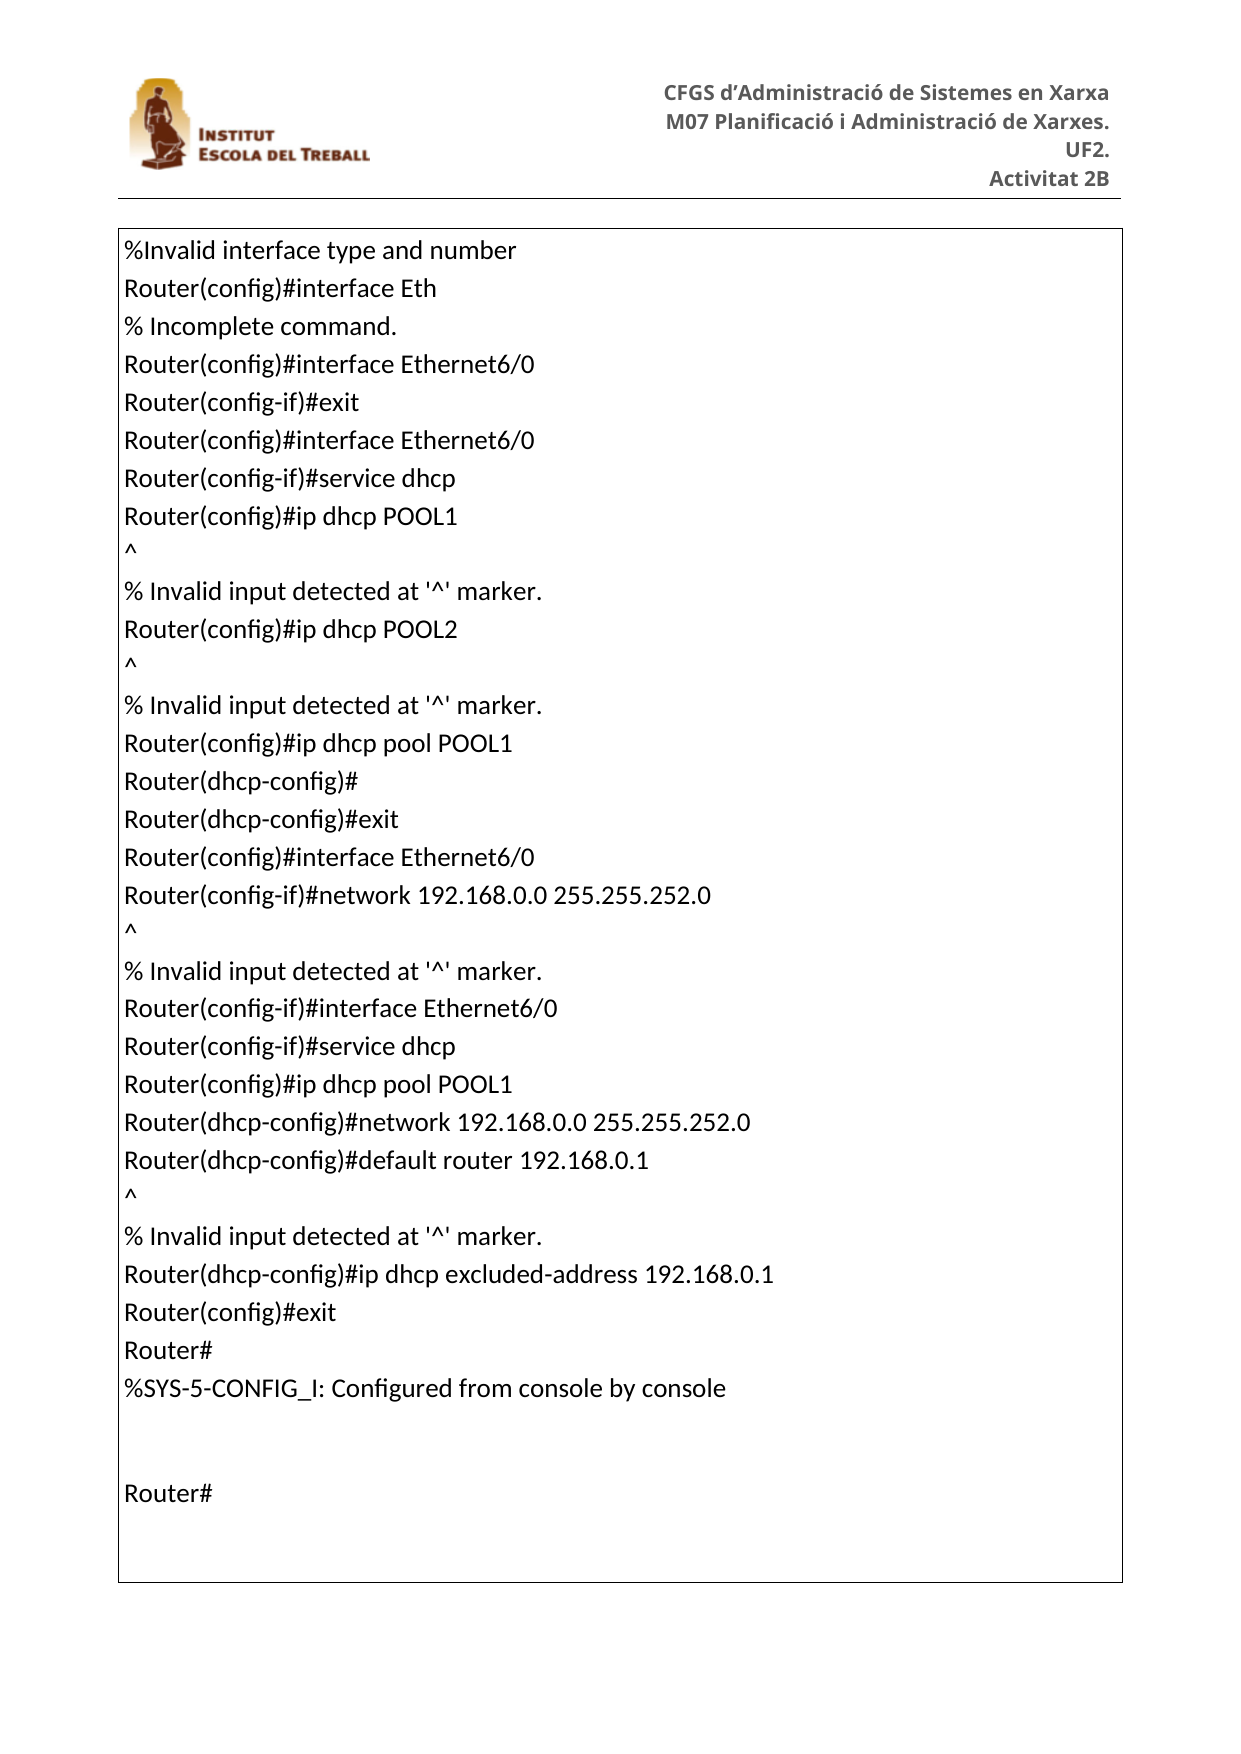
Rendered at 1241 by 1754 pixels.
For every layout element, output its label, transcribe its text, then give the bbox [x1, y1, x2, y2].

picture [129, 78, 370, 170]
table_cell %Invalid interface type and number Router(config)#interface Eth % Incomplete command. Router(config)#interface Ethernet6/0 Router(config-if)#exit Router(config)#interface Ethernet6/0 Router(config-if)#service dhcp Router(config)#ip dhcp POOL1 ^ % Invalid input detected at '^' marker. Router(config)#ip dhcp POOL2 ^ % Invalid input detected at '^' marker. Router(config)#ip dhcp pool POOL1 Router(dhcp-config)# Router(dhcp-config)#exit Router(config)#interface Ethernet6/0 Router(config-if)#network 192.168.0.0 255.255.252.0 ^ % Invalid input detected at '^' marker. Router(config-if)#interface Ethernet6/0 Router(config-if)#service dhcp Router(config)#ip dhcp pool POOL1 Router(dhcp-config)#network 192.168.0.0 255.255.252.0 Router(dhcp-config)#default router 192.168.0.1 ^ % Invalid input detected at '^' marker. Router(dhcp-config)#ip dhcp excluded-address 192.168.0.1 Router(config)#exit Router# %SYS-5-CONFIG_I: Configured from console by console Router# [119, 229, 1122, 1582]
